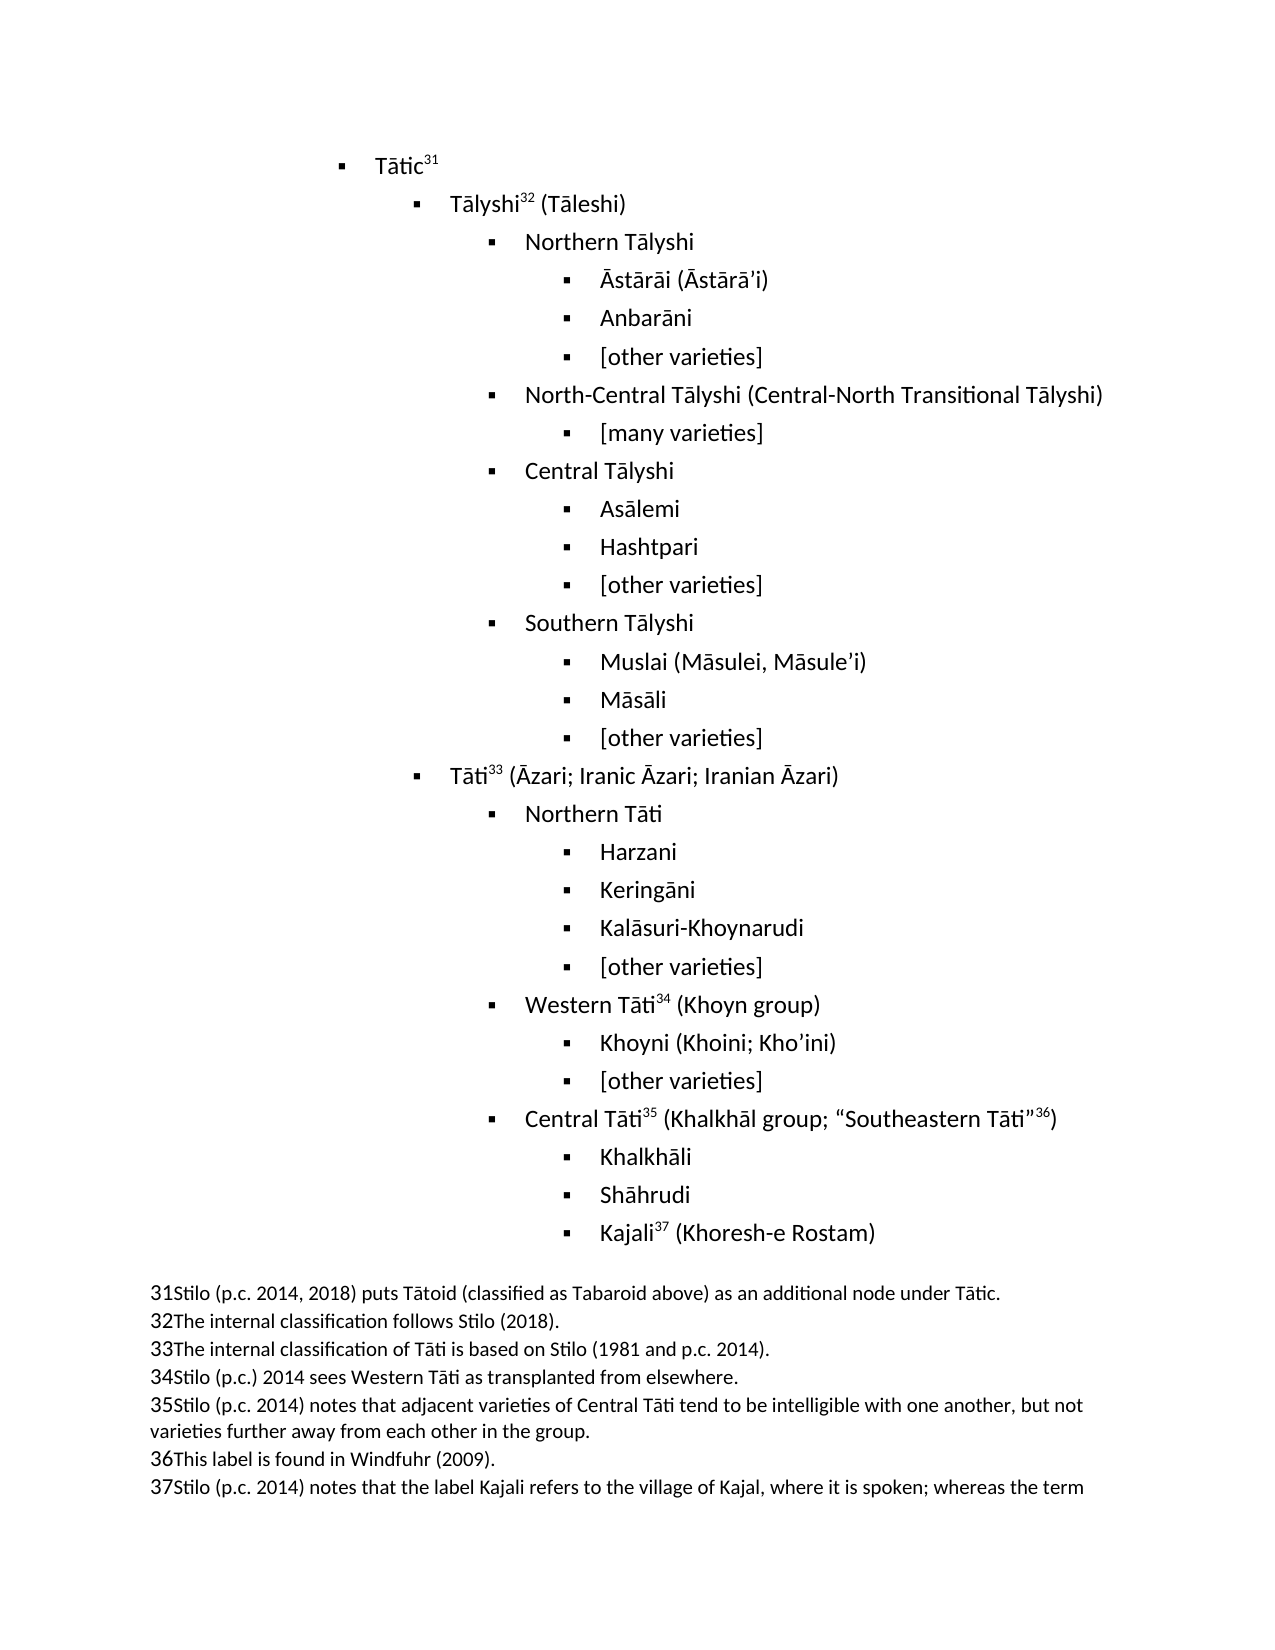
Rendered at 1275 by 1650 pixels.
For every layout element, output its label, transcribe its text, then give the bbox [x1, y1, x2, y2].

list Anbarāni [562, 302, 1125, 333]
list Northern Tāti [487, 798, 1125, 829]
list Khoyni (Khoini; Kho’ini) [562, 1027, 1125, 1057]
list Shāhrudi [562, 1179, 1125, 1210]
list Central Tālyshi [487, 455, 1125, 486]
list Harzani [562, 836, 1125, 867]
list Tāti (Āzari; Iranic Āzari; Iranian Āzari) [412, 760, 1125, 791]
list Tālyshi (Tāleshi) [412, 188, 1125, 219]
list The internal classification of Tāti is based on Stilo (1981 and p.c. 2014). [150, 1334, 1125, 1362]
list Southern Tālyshi [487, 607, 1125, 638]
list [other varieties] [562, 1065, 1125, 1096]
list Stilo (p.c.) 2014 sees Western Tāti as transplanted from elsewhere. [150, 1362, 1125, 1391]
list Northern Tālyshi [487, 226, 1125, 257]
list Kalāsuri-Khoynarudi [562, 912, 1125, 943]
list Tātic [337, 150, 1125, 181]
list Keringāni [562, 874, 1125, 905]
list [other varieties] [562, 341, 1125, 371]
list North-Central Tālyshi (Central-North Transitional Tālyshi) [487, 379, 1125, 409]
list Muslai (Māsulei, Māsule’i) [562, 646, 1125, 676]
list Stilo (p.c. 2014) notes that adjacent varieties of Central Tāti tend to be intelligible with one another, but not varieties further away from each other in the group. [150, 1391, 1125, 1444]
list The internal classification follows Stilo (2018). [150, 1306, 1125, 1334]
list Khalkhāli [562, 1141, 1125, 1172]
list [other varieties] [562, 951, 1125, 981]
list [other varieties] [562, 569, 1125, 600]
list Hashtpari [562, 531, 1125, 562]
list Stilo (p.c. 2014) notes that the label Kajali refers to the village of Kajal, where it is spoken; whereas the term [150, 1472, 1125, 1500]
list Western Tāti (Khoyn group) [487, 989, 1125, 1019]
list Āstārāi (Āstārā’i) [562, 264, 1125, 295]
list Māsāli [562, 684, 1125, 714]
list Central Tāti (Khalkhāl group; “Southeastern Tāti”) [487, 1103, 1125, 1134]
list Asālemi [562, 493, 1125, 524]
list [other varieties] [562, 722, 1125, 752]
list Stilo (p.c. 2014, 2018) puts Tātoid (classified as Tabaroid above) as an additional node under Tātic. [150, 1278, 1125, 1306]
list Kajali (Khoresh-e Rostam) [562, 1217, 1125, 1248]
list [many varieties] [562, 417, 1125, 447]
list This label is found in Windfuhr (2009). [150, 1444, 1125, 1472]
